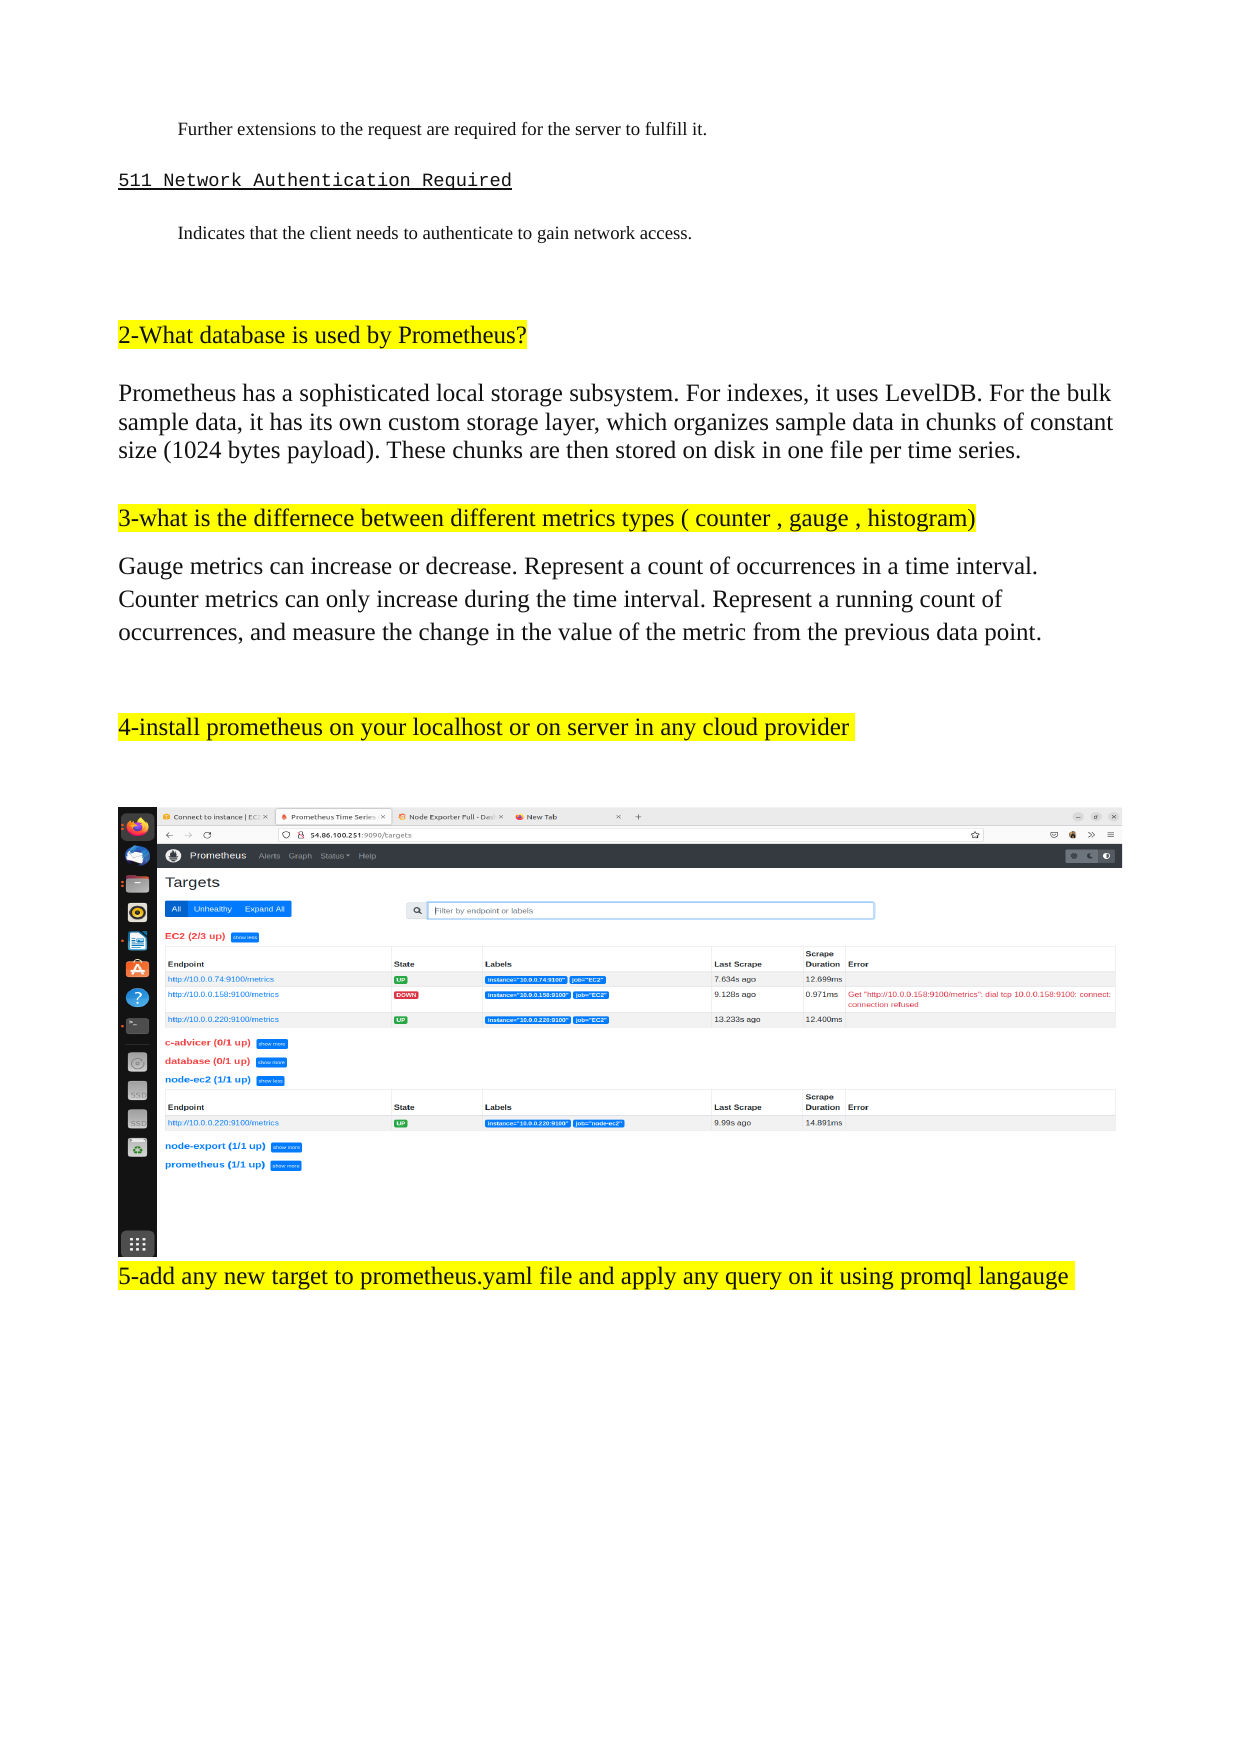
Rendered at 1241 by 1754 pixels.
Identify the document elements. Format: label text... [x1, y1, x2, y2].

text Gauge metrics can increase or decrease. Represent a count of occurrences in a time interval. Counter metrics can only increase during the time interval. Represent a running count of occurrences, and measure the change in the value of the metric from the previous data point. [118, 551, 1122, 646]
text 2-What database is used by Prometheus? [118, 320, 1122, 349]
text Prometheus has a sophisticated local storage subsystem. For indexes, it uses LevelDB. For the bulk sample data, it has its own custom storage layer, which organizes sample data in chunks of constant size (1024 bytes payload). These chunks are then stored on disk in one file per time series. [118, 378, 1122, 464]
text 4-install prometheus on your localhost or on server in any cloud provider [118, 712, 1122, 741]
subtitle 511 Network Authentication Required [118, 169, 1122, 192]
text 3-what is the differnece between different metrics types ( counter , gauge , histogram) [118, 503, 1122, 532]
list Further extensions to the request are required for the server to fulfill it. [177, 118, 1122, 140]
table_header [118, 493, 136, 503]
text 5-add any new target to prometheus.yaml file and apply any query on it using promql langauge [118, 1257, 1122, 1290]
list Indicates that the client needs to authenticate to gain network access. [177, 222, 1122, 243]
picture [118, 807, 1123, 1257]
